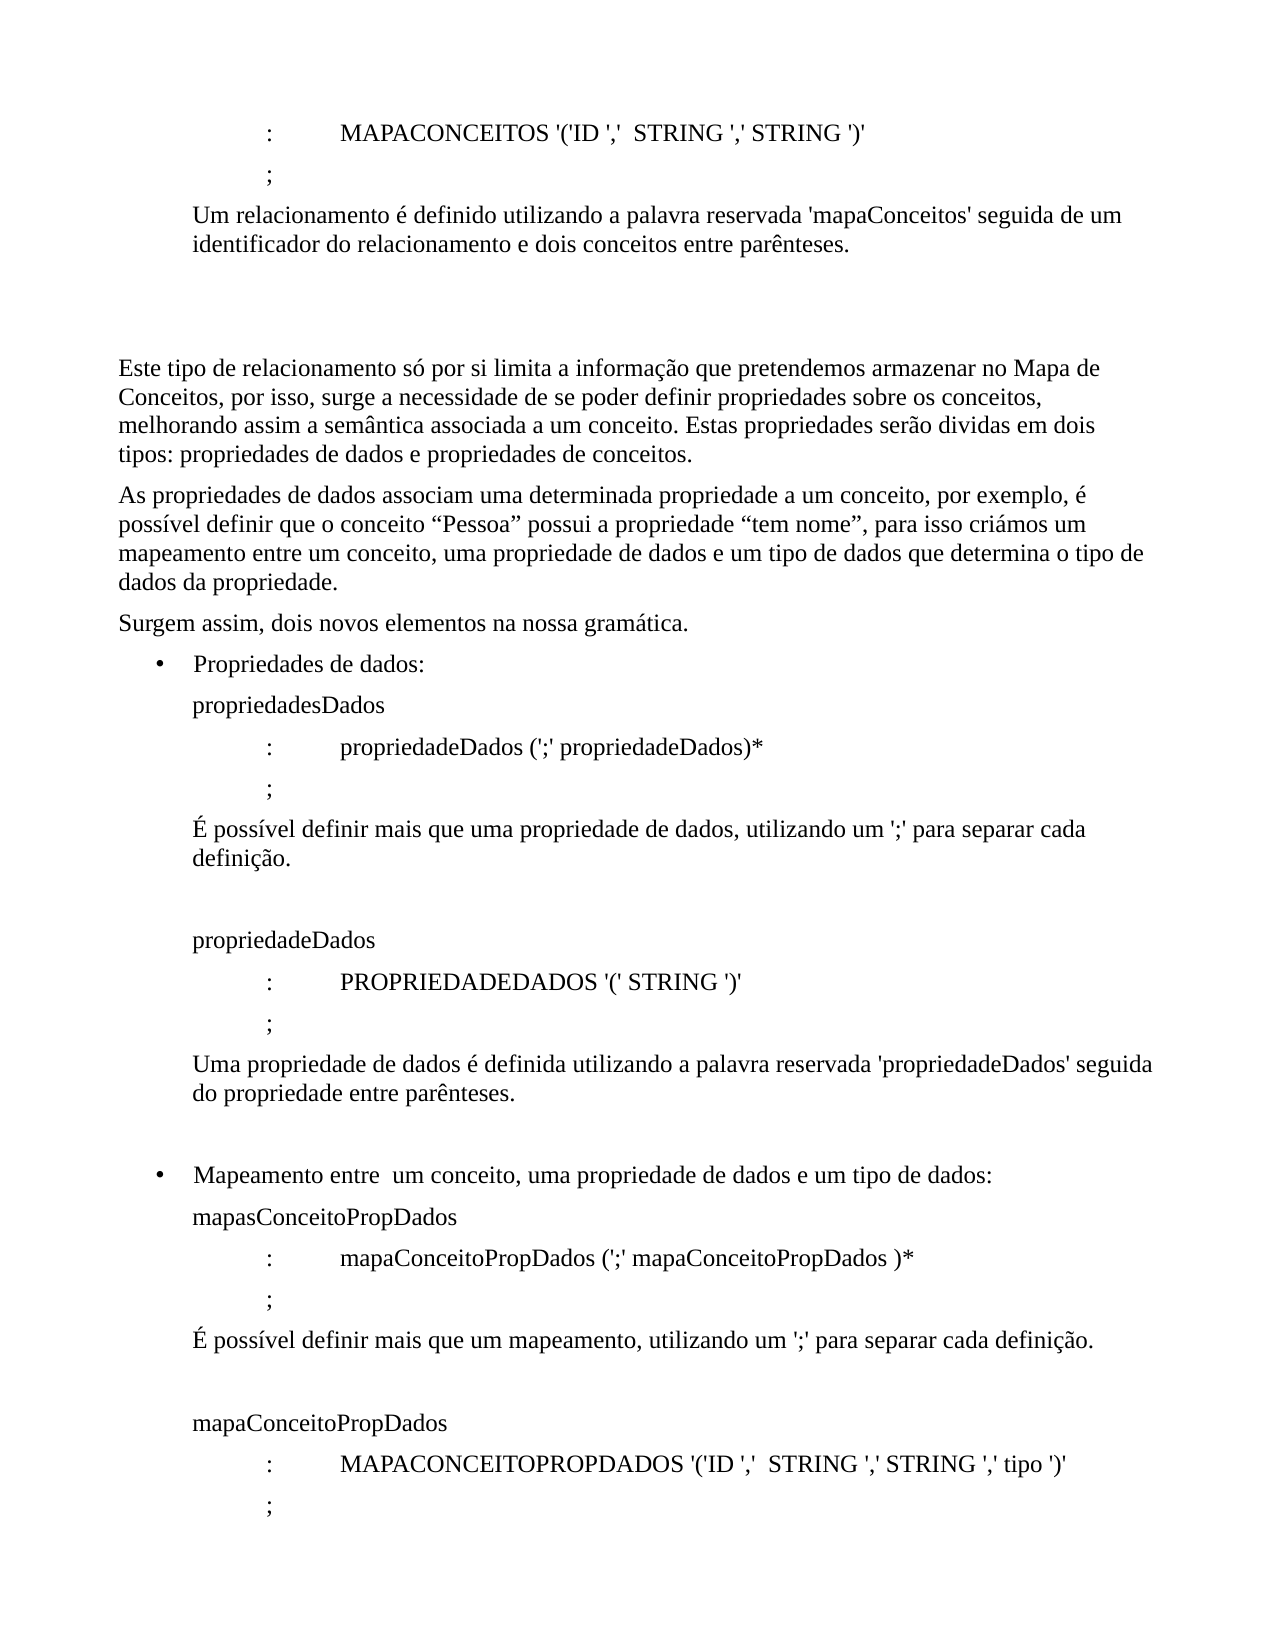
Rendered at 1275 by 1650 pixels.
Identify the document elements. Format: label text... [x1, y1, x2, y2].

text Uma propriedade de dados é definida utilizando a palavra reservada 'propriedadeDados' seguida do propriedade entre parênteses. [118, 1049, 1157, 1107]
text Este tipo de relacionamento só por si limita a informação que pretendemos armazenar no Mapa de Conceitos, por isso, surge a necessidade de se poder definir propriedades sobre os conceitos, melhorando assim a semântica associada a um conceito. Estas propriedades serão dividas em dois tipos: propriedades de dados e propriedades de conceitos. [118, 353, 1157, 468]
text Um relacionamento é definido utilizando a palavra reservada 'mapaConceitos' seguida de um identificador do relacionamento e dois conceitos entre parênteses. [118, 201, 1157, 258]
text : mapaConceitoPropDados (';' mapaConceitoPropDados )* [118, 1243, 1157, 1272]
text : MAPACONCEITOS '('ID ',' STRING ',' STRING ')' [118, 118, 1157, 147]
text As propriedades de dados associam uma determinada propriedade a um conceito, por exemplo, é possível definir que o conceito “Pessoa” possui a propriedade “tem nome”, para isso criámos um mapeamento entre um conceito, uma propriedade de dados e um tipo de dados que determina o tipo de dados da propriedade. [118, 481, 1157, 596]
text É possível definir mais que uma propriedade de dados, utilizando um ';' para separar cada definição. [118, 814, 1157, 872]
text ; [118, 159, 1157, 188]
text ; [118, 773, 1157, 802]
text É possível definir mais que um mapeamento, utilizando um ';' para separar cada definição. [118, 1326, 1157, 1354]
list Propriedades de dados: [156, 649, 1157, 678]
text : PROPRIEDADEDADOS '(' STRING ')' [118, 967, 1157, 996]
text mapasConceitoPropDados [118, 1202, 1157, 1231]
text propriedadesDados [118, 691, 1157, 719]
text ; [118, 1491, 1157, 1519]
text mapaConceitoPropDados [118, 1408, 1157, 1437]
text : MAPACONCEITOPROPDADOS '('ID ',' STRING ',' STRING ',' tipo ')' [118, 1449, 1157, 1478]
text ; [118, 1284, 1157, 1313]
text Surgem assim, dois novos elementos na nossa gramática. [118, 608, 1157, 637]
text propriedadeDados [118, 926, 1157, 954]
text : propriedadeDados (';' propriedadeDados)* [118, 732, 1157, 761]
list Mapeamento entre um conceito, uma propriedade de dados e um tipo de dados: [156, 1161, 1157, 1189]
text ; [118, 1008, 1157, 1037]
